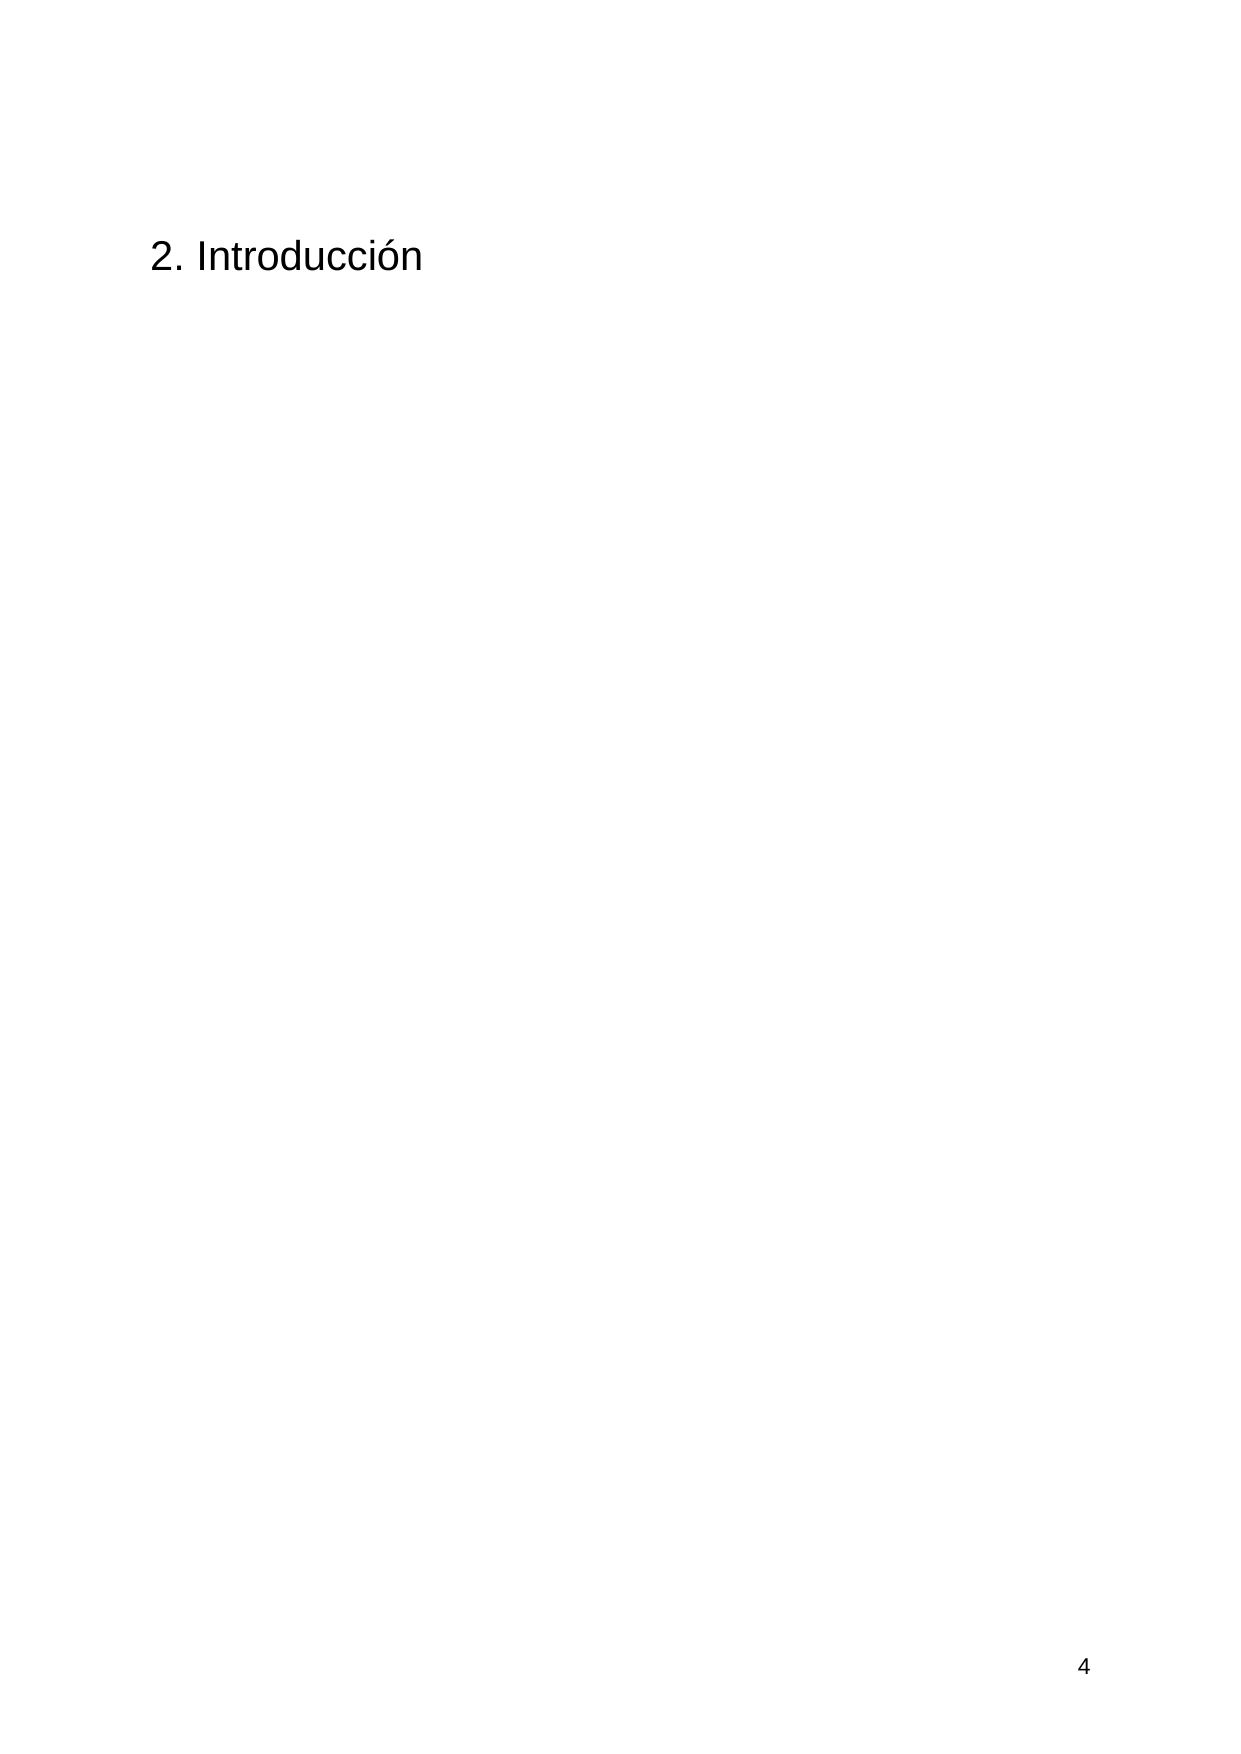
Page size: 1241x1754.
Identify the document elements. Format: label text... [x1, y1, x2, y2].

subtitle 2. Introducción [150, 231, 1090, 279]
